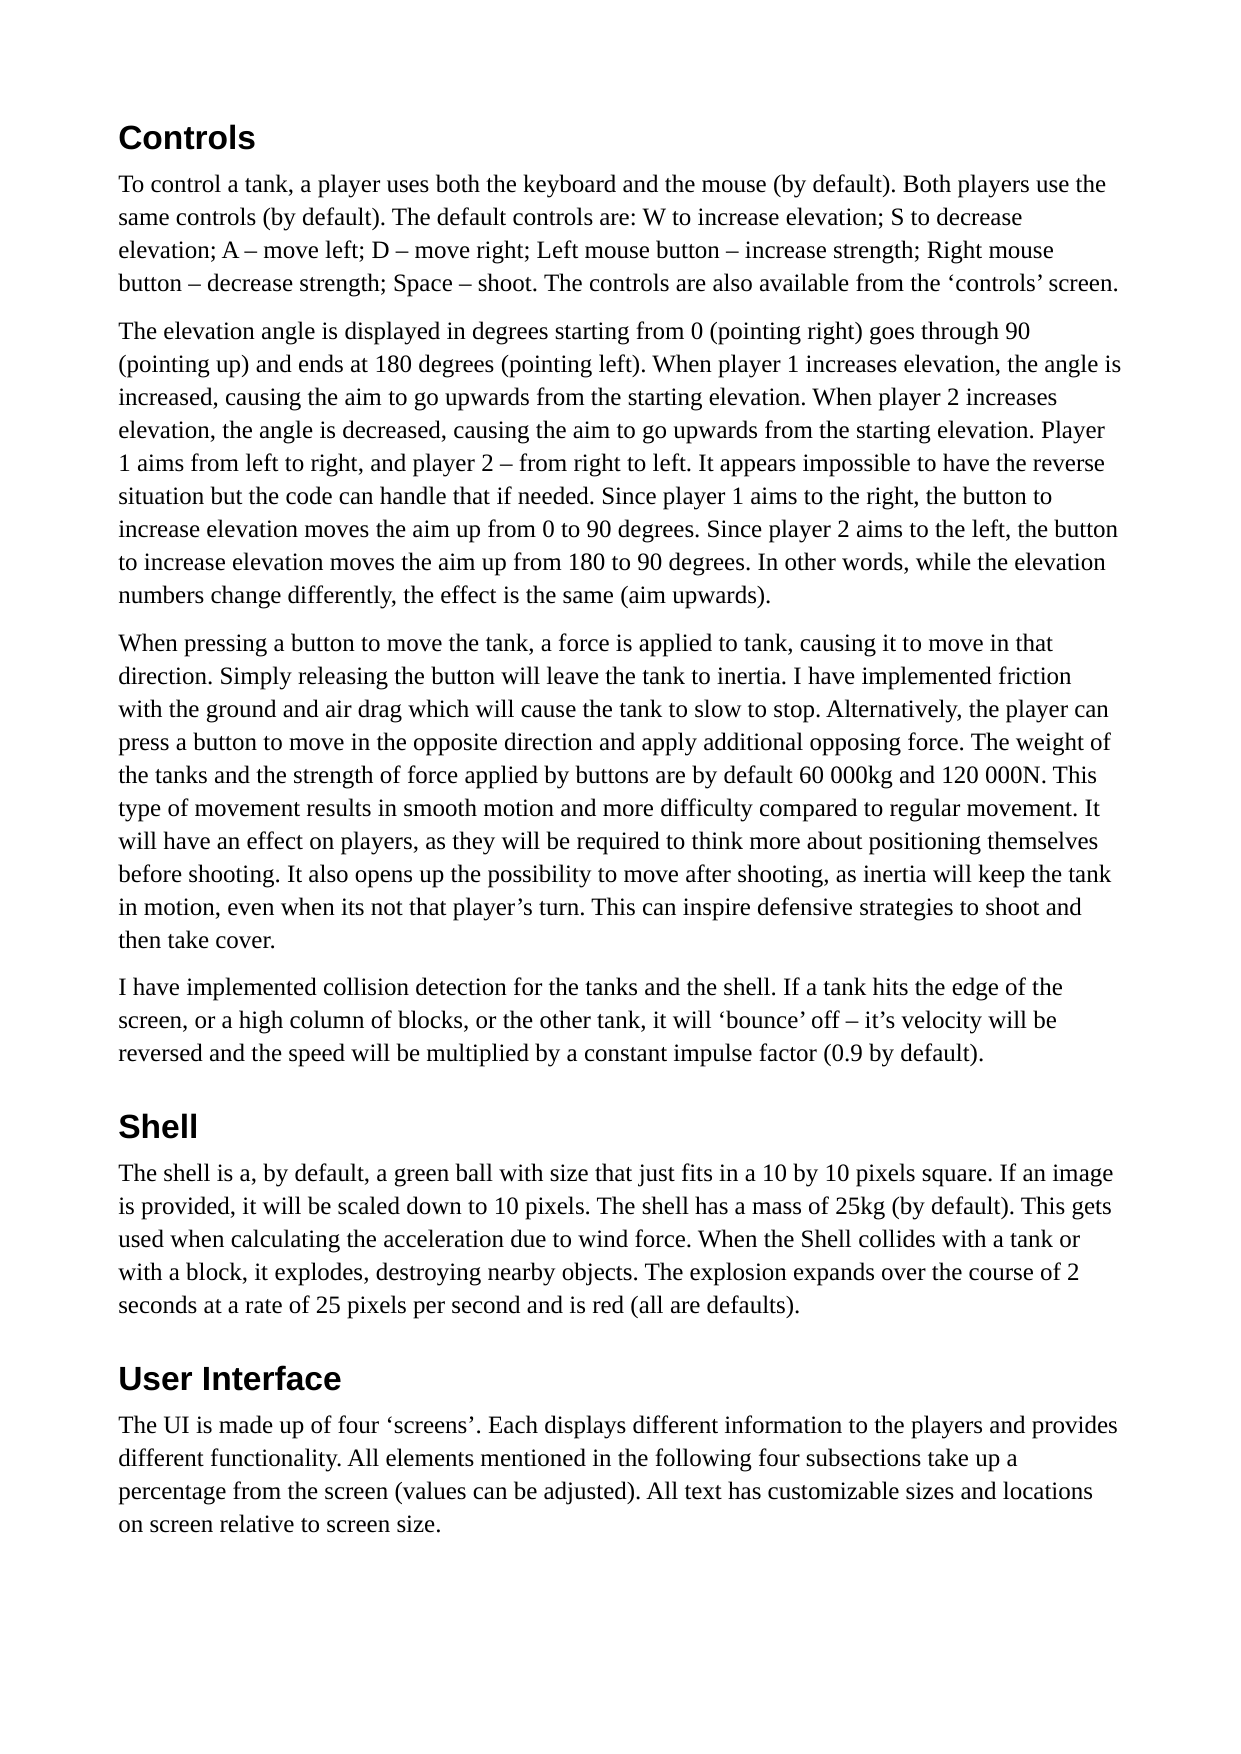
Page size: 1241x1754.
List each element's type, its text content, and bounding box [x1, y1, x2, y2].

subtitle Shell [118, 1107, 1122, 1146]
subtitle Controls [118, 118, 1122, 157]
text The elevation angle is displayed in degrees starting from 0 (pointing right) goes through 90 (pointing up) and ends at 180 degrees (pointing left). When player 1 increases elevation, the angle is increased, causing the aim to go upwards from the starting elevation. When player 2 increases elevation, the angle is decreased, causing the aim to go upwards from the starting elevation. Player 1 aims from left to right, and player 2 – from right to left. It appears impossible to have the reverse situation but the code can handle that if needed. Since player 1 aims to the right, the button to increase elevation moves the aim up from 0 to 90 degrees. Since player 2 aims to the left, the button to increase elevation moves the aim up from 180 to 90 degrees. In other words, while the elevation numbers change differently, the effect is the same (aim upwards). [118, 316, 1122, 609]
text The UI is made up of four ‘screens’. Each displays different information to the players and provides different functionality. All elements mentioned in the following four subsections take up a percentage from the screen (values can be adjusted). All text has customizable sizes and locations on screen relative to screen size. [118, 1410, 1122, 1538]
text To control a tank, a player uses both the keyboard and the mouse (by default). Both players use the same controls (by default). The default controls are: W to increase elevation; S to decrease elevation; A – move left; D – move right; Left mouse button – increase strength; Right mouse button – decrease strength; Space – shoot. The controls are also available from the ‘controls’ screen. [118, 169, 1122, 297]
text When pressing a button to move the tank, a force is applied to tank, causing it to move in that direction. Simply releasing the button will leave the tank to inertia. I have implemented friction with the ground and air drag which will cause the tank to slow to stop. Alternatively, the player can press a button to move in the opposite direction and apply additional opposing force. The weight of the tanks and the strength of force applied by buttons are by default 60 000kg and 120 000N. This type of movement results in smooth motion and more difficulty compared to regular movement. It will have an effect on players, as they will be required to think more about positioning themselves before shooting. It also opens up the possibility to move after shooting, as inertia will keep the tank in motion, even when its not that player’s turn. This can inspire defensive strategies to shoot and then take cover. [118, 628, 1122, 954]
text The shell is a, by default, a green ball with size that just fits in a 10 by 10 pixels square. If an image is provided, it will be scaled down to 10 pixels. The shell has a mass of 25kg (by default). This gets used when calculating the acceleration due to wind force. When the Shell collides with a tank or with a block, it explodes, destroying nearby objects. The explosion expands over the course of 2 seconds at a rate of 25 pixels per second and is red (all are defaults). [118, 1158, 1122, 1319]
text I have implemented collision detection for the tanks and the shell. If a tank hits the edge of the screen, or a high column of blocks, or the other tank, it will ‘bounce’ off – it’s velocity will be reversed and the speed will be multiplied by a constant impulse factor (0.9 by default). [118, 972, 1122, 1067]
subtitle User Interface [118, 1359, 1122, 1397]
